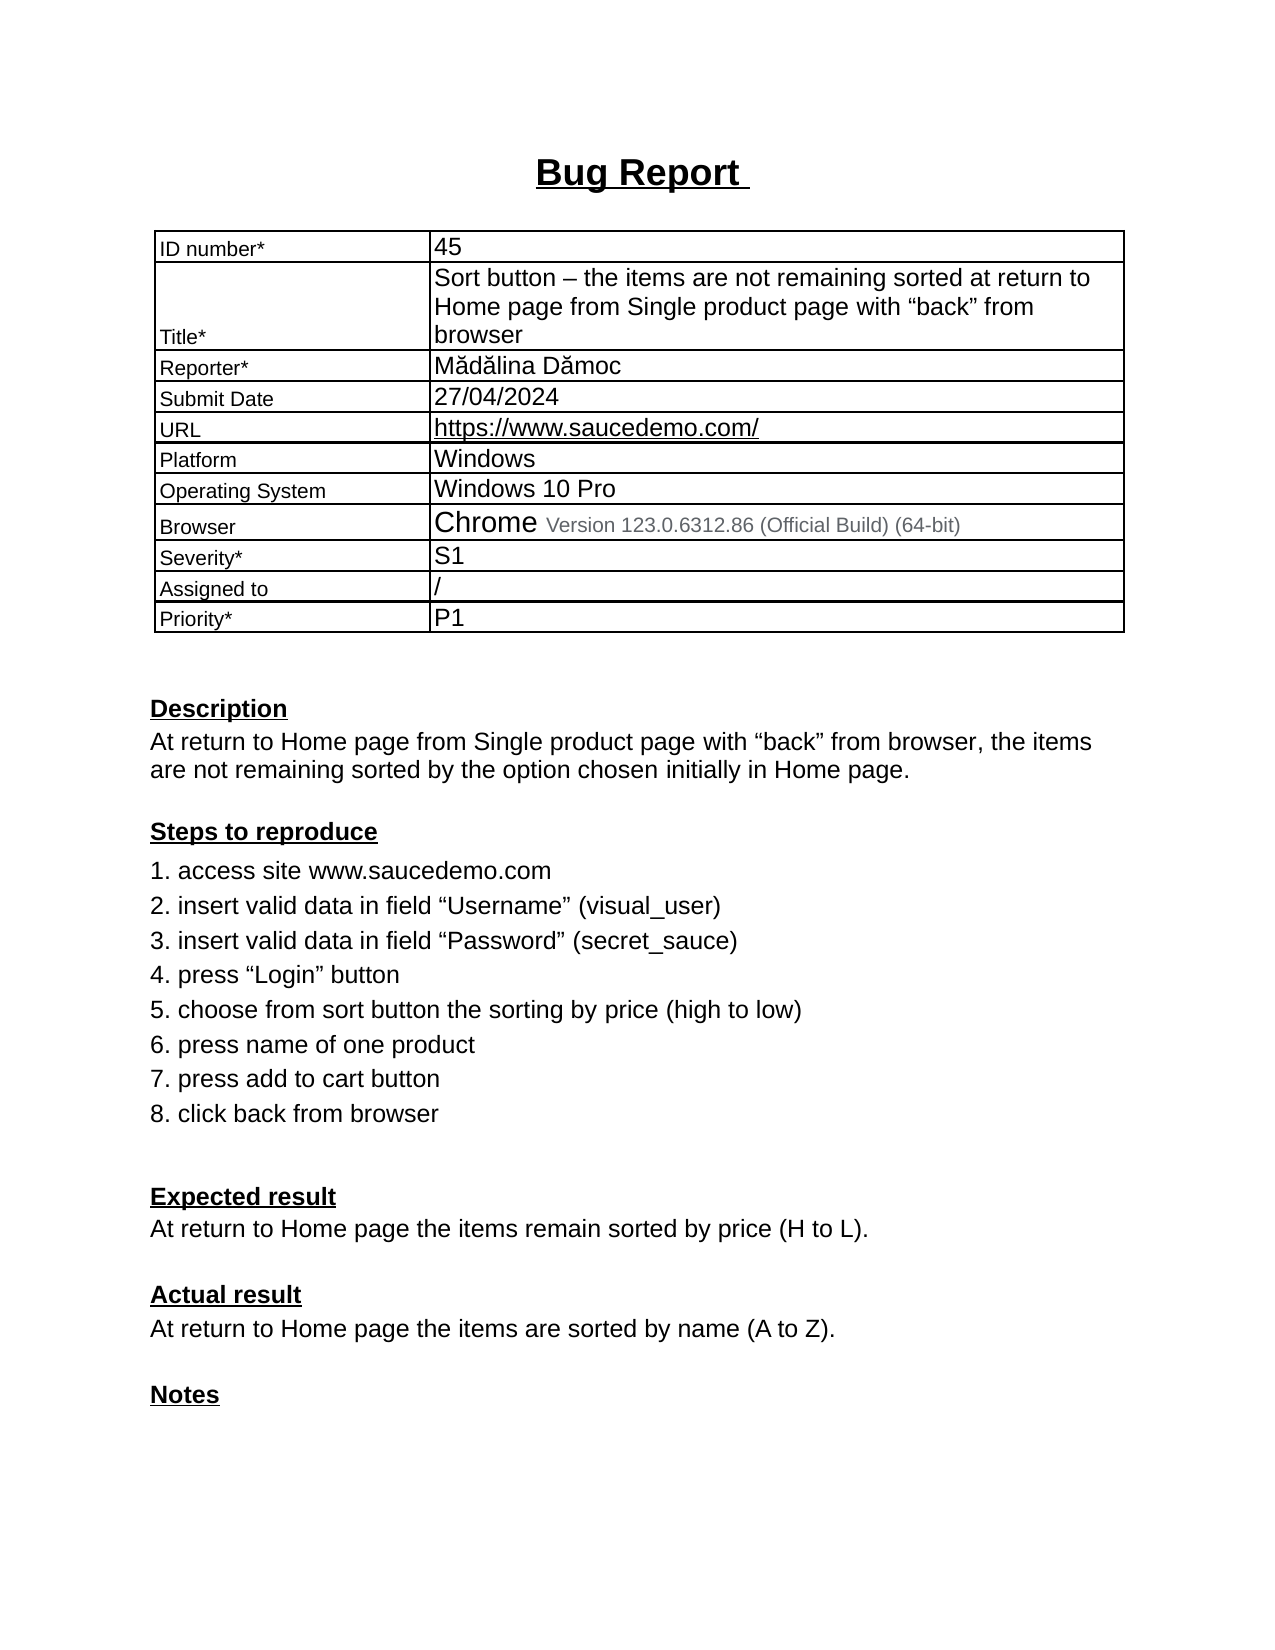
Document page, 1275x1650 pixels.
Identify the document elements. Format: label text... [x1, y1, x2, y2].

table_cell Windows [431, 444, 1123, 472]
text Steps to reproduce [150, 817, 1125, 846]
table_cell Assigned to [156, 572, 429, 600]
table_cell 27/04/2024 [431, 382, 1123, 411]
table_cell Priority* [156, 603, 429, 631]
text Actual result [150, 1281, 1125, 1309]
text 8. click back from browser [150, 1099, 1125, 1128]
table_cell Reporter* [156, 351, 429, 380]
text At return to Home page from Single product page with “back” from browser, the items are not remaining sorted by the option chosen initially in Home page. [150, 727, 1125, 784]
table_cell Submit Date [156, 382, 429, 411]
table_cell Severity* [156, 541, 429, 569]
table_header ID number* [156, 232, 429, 261]
text 2. insert valid data in field “Username” (visual_user) [150, 891, 1125, 920]
table_cell Sort button – the items are not remaining sorted at return to Home page from Single product page with “back” from browser [431, 263, 1123, 349]
table_cell https://www.saucedemo.com/ [431, 413, 1123, 441]
text 7. press add to cart button [150, 1064, 1125, 1093]
table_cell Windows 10 Pro [431, 474, 1123, 503]
text Bug Report [150, 150, 1125, 193]
text 1. access site www.saucedemo.com [150, 856, 1125, 885]
text 4. press “Login” button [150, 960, 1125, 989]
table_cell URL [156, 413, 429, 441]
table_cell Title* [156, 263, 429, 349]
table_cell Chrome Version 123.0.6312.86 (Official Build) (64-bit) [431, 505, 1123, 539]
text At return to Home page the items are sorted by name (A to Z). [150, 1313, 1125, 1342]
text At return to Home page the items remain sorted by price (H to L). [150, 1214, 1125, 1243]
table_cell Browser [156, 505, 429, 539]
table_cell S1 [431, 541, 1123, 569]
text Description [150, 694, 1125, 722]
text 6. press name of one product [150, 1030, 1125, 1058]
text Notes [150, 1379, 1125, 1408]
table_cell Operating System [156, 474, 429, 503]
text 5. choose from sort button the sorting by price (high to low) [150, 995, 1125, 1024]
text Expected result [150, 1181, 1125, 1210]
text 3. insert valid data in field “Password” (secret_sauce) [150, 926, 1125, 954]
table_cell Platform [156, 444, 429, 472]
table_cell Mădălina Dămoc [431, 351, 1123, 380]
table_header 45 [431, 232, 1123, 261]
table_cell / [431, 572, 1123, 600]
table_cell P1 [431, 603, 1123, 631]
